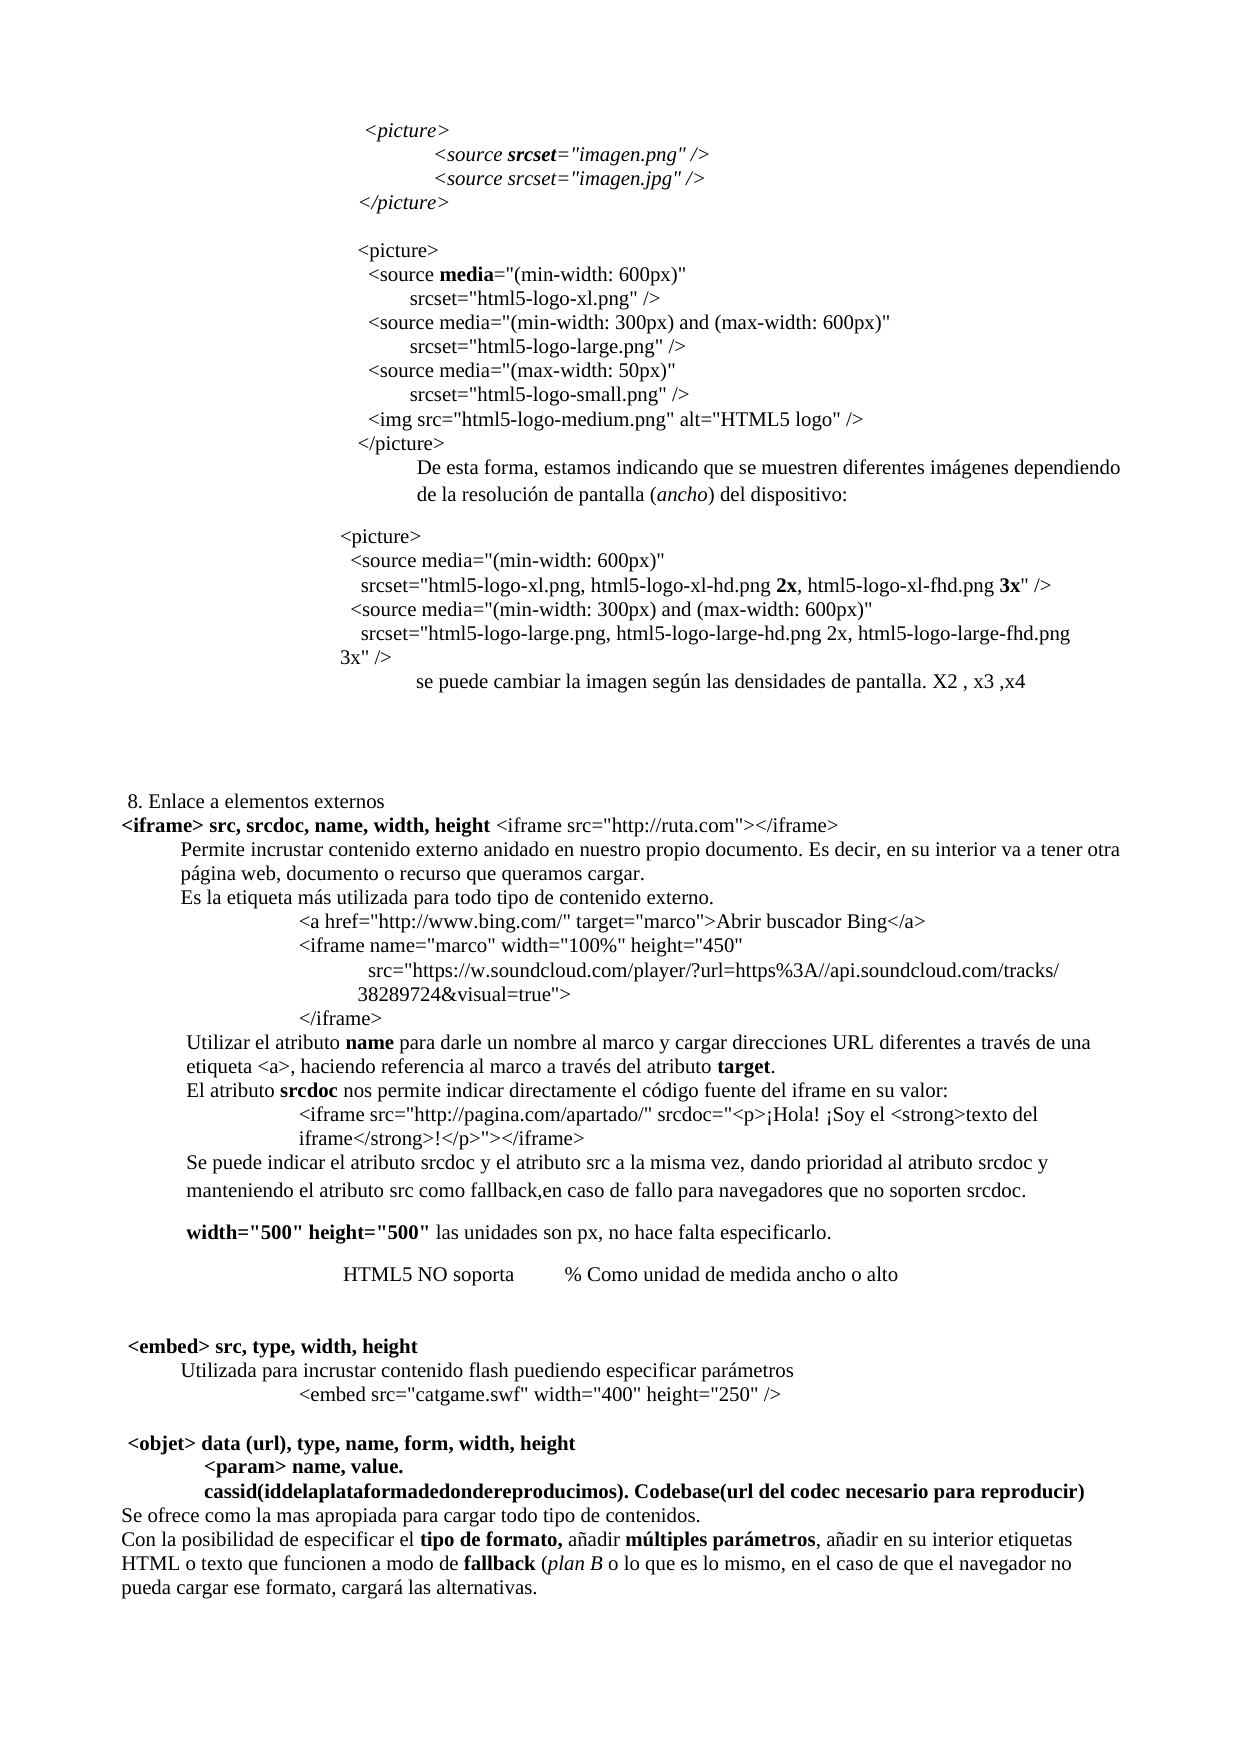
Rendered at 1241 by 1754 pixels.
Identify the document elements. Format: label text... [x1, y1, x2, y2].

text <img src="html5-logo-medium.png" alt="HTML5 logo" /> [357, 406, 1122, 431]
text <picture> [363, 118, 1122, 142]
text Utilizada para incrustar contenido flash puediendo especificar parámetros [180, 1358, 1122, 1382]
text El atributo srcdoc nos permite indicar directamente el código fuente del iframe en su valor: [186, 1078, 1122, 1102]
text src="https://w.soundcloud.com/player/?url=https%3A//api.soundcloud.com/tracks/38289724&visual=true"> [357, 957, 1122, 1006]
text srcset="html5-logo-xl.png, html5-logo-xl-hd.png 2x, html5-logo-xl-fhd.png 3x" /> [340, 572, 1122, 597]
text <embed src="catgame.swf" width="400" height="250" /> [298, 1382, 1122, 1406]
text <source media="(min-width: 300px) and (max-width: 600px)" [340, 597, 1122, 621]
text <source media="(min-width: 600px)" [340, 548, 1122, 572]
text <iframe src="http://pagina.com/apartado/" srcdoc="<p>¡Hola! ¡Soy el <strong>texto del iframe</strong>!</p>"></iframe> [298, 1102, 1122, 1150]
text se puede cambiar la imagen según las densidades de pantalla. X2 , x3 ,x4 [411, 669, 1122, 693]
text 8. Enlace a elementos externos [127, 789, 1122, 813]
text cassid(iddelaplataformadedondereproducimos). Codebase(url del codec necesario para reproducir) [204, 1478, 1122, 1503]
text De esta forma, estamos indicando que se muestren diferentes imágenes dependiendo de la resolución de pantalla (ancho) del dispositivo: [417, 454, 1122, 506]
text <iframe> src, srcdoc, name, width, height <iframe src="http://ruta.com"></iframe> [121, 813, 1122, 837]
text HTML5 NO soporta % Como unidad de medida ancho o alto [121, 1262, 1122, 1286]
text <objet> data (url), type, name, form, width, height [127, 1430, 1122, 1454]
text width="500" height="500" las unidades son px, no hace falta especificarlo. [186, 1220, 1122, 1244]
text <picture> [357, 238, 1122, 262]
text <source media="(min-width: 600px)" [357, 262, 1122, 286]
text srcset="html5-logo-large.png, html5-logo-large-hd.png 2x, html5-logo-large-fhd.png 3x" /> [340, 621, 1122, 669]
text <iframe name="marco" width="100%" height="450" [298, 933, 1122, 957]
text <a href="http://www.bing.com/" target="marco">Abrir buscador Bing</a> [298, 909, 1122, 933]
text srcset="html5-logo-large.png" /> [357, 334, 1122, 358]
text <embed> src, type, width, height [127, 1334, 1122, 1358]
text </iframe> [298, 1006, 1122, 1030]
text <source media="(max-width: 50px)" [357, 358, 1122, 382]
text srcset="html5-logo-xl.png" /> [357, 286, 1122, 310]
text Utilizar el atributo name para darle un nombre al marco y cargar direcciones URL diferentes a través de una etiqueta <a>, haciendo referencia al marco a través del atributo target. [186, 1030, 1122, 1078]
text <picture> [340, 524, 1122, 548]
text <source srcset="imagen.png" /> [422, 142, 1122, 166]
text </picture> [357, 431, 1122, 454]
text Con la posibilidad de especificar el tipo de formato, añadir múltiples parámetros, añadir en su interior etiquetas HTML o texto que funcionen a modo de fallback (plan B o lo que es lo mismo, en el caso de que el navegador no pueda cargar ese formato, cargará las alternativas. [121, 1527, 1122, 1599]
text Es la etiqueta más utilizada para todo tipo de contenido externo. [180, 885, 1122, 909]
text Se ofrece como la mas apropiada para cargar todo tipo de contenidos. [121, 1503, 1122, 1527]
text <param> name, value. [204, 1454, 1122, 1478]
text <source srcset="imagen.jpg" /> [422, 166, 1122, 190]
text Permite incrustar contenido externo anidado en nuestro propio documento. Es decir, en su interior va a tener otra página web, documento o recurso que queramos cargar. [180, 837, 1122, 885]
text </picture> [357, 190, 1122, 214]
text Se puede indicar el atributo srcdoc y el atributo src a la misma vez, dando prioridad al atributo srcdoc y manteniendo el atributo src como fallback,en caso de fallo para navegadores que no soporten srcdoc. [186, 1150, 1122, 1202]
text srcset="html5-logo-small.png" /> [357, 382, 1122, 406]
text <source media="(min-width: 300px) and (max-width: 600px)" [357, 310, 1122, 334]
